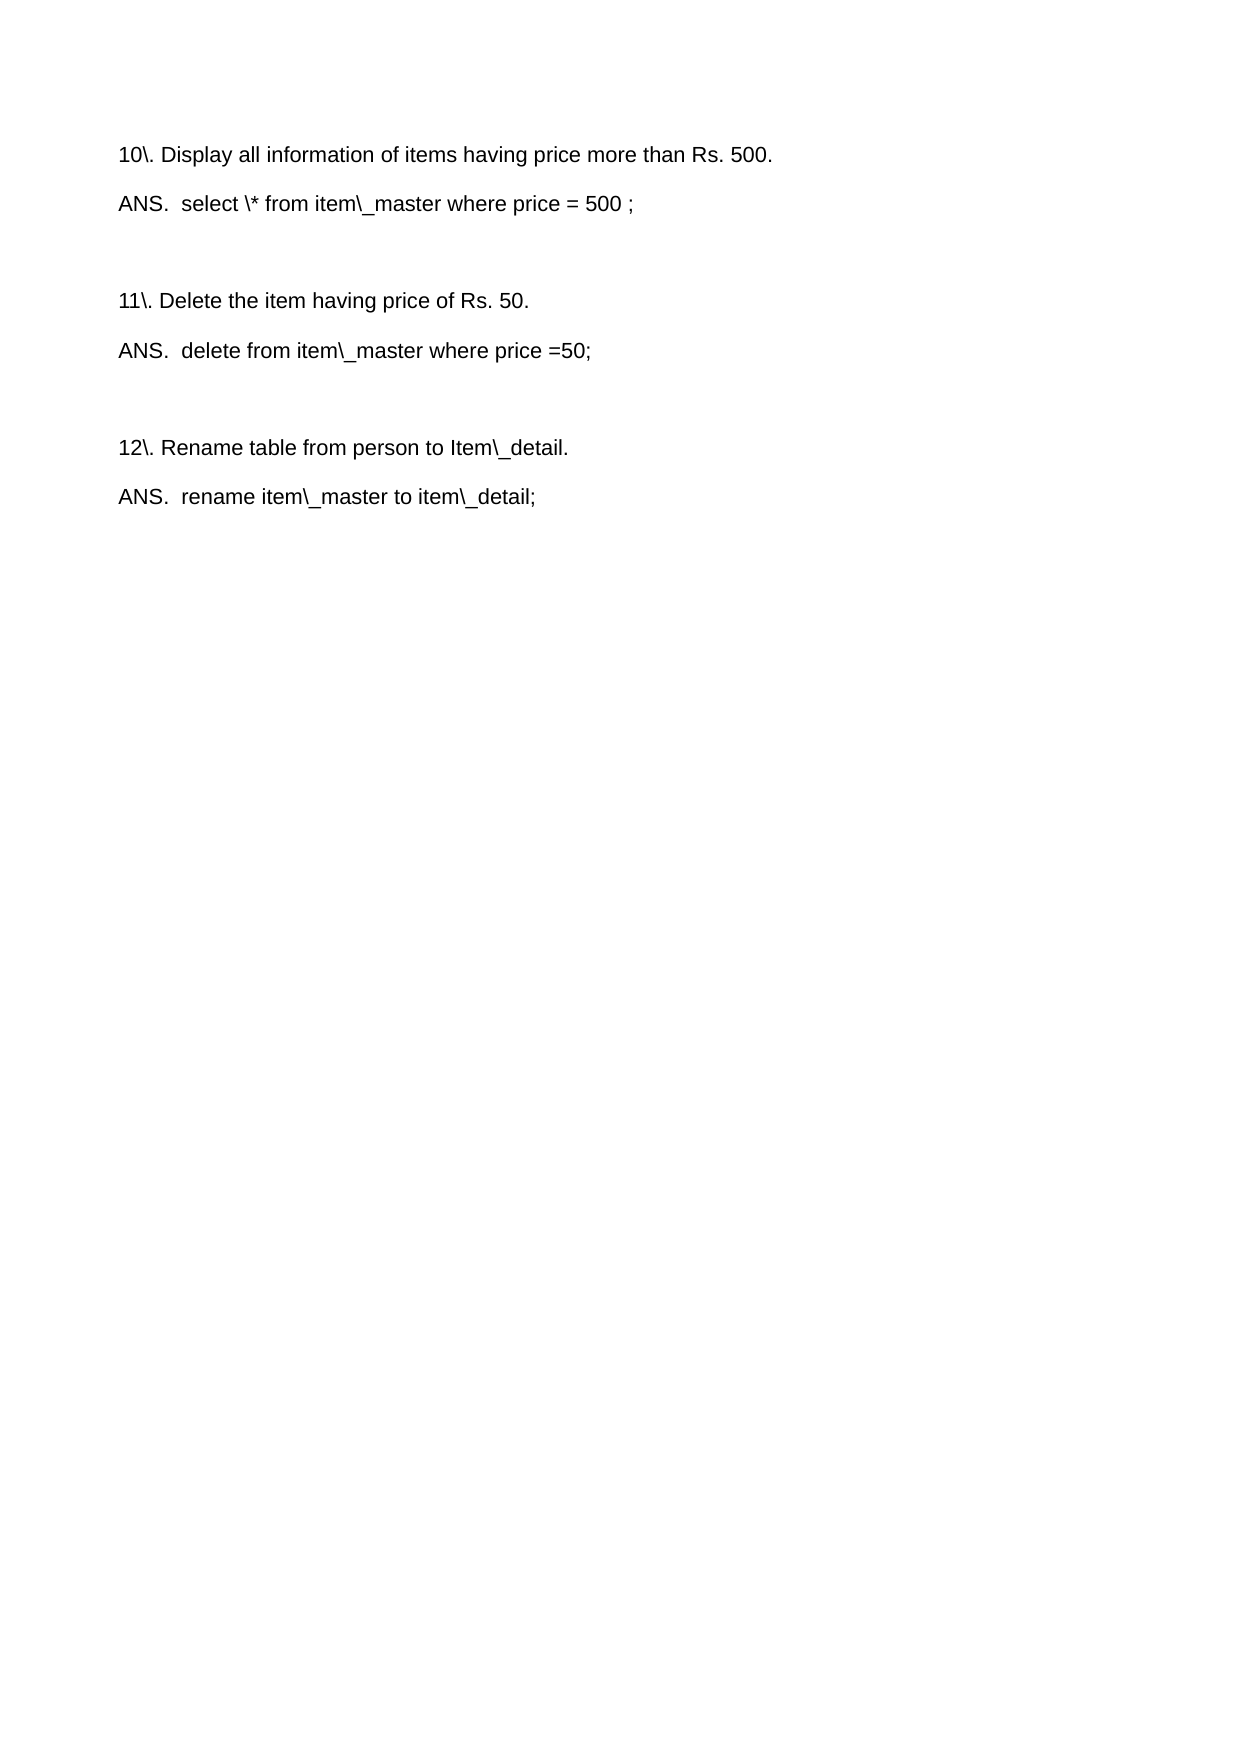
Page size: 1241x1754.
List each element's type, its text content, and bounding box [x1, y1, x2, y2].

text ANS. select \* from item\_master where price = 500 ; [118, 191, 1122, 216]
text 10\. Display all information of items having price more than Rs. 500. [118, 142, 1122, 167]
text ANS. rename item\_master to item\_detail; [118, 484, 1122, 509]
text 11\. Delete the item having price of Rs. 50. [118, 288, 1122, 313]
text 12\. Rename table from person to Item\_detail. [118, 434, 1122, 460]
text ANS. delete from item\_master where price =50; [118, 337, 1122, 363]
